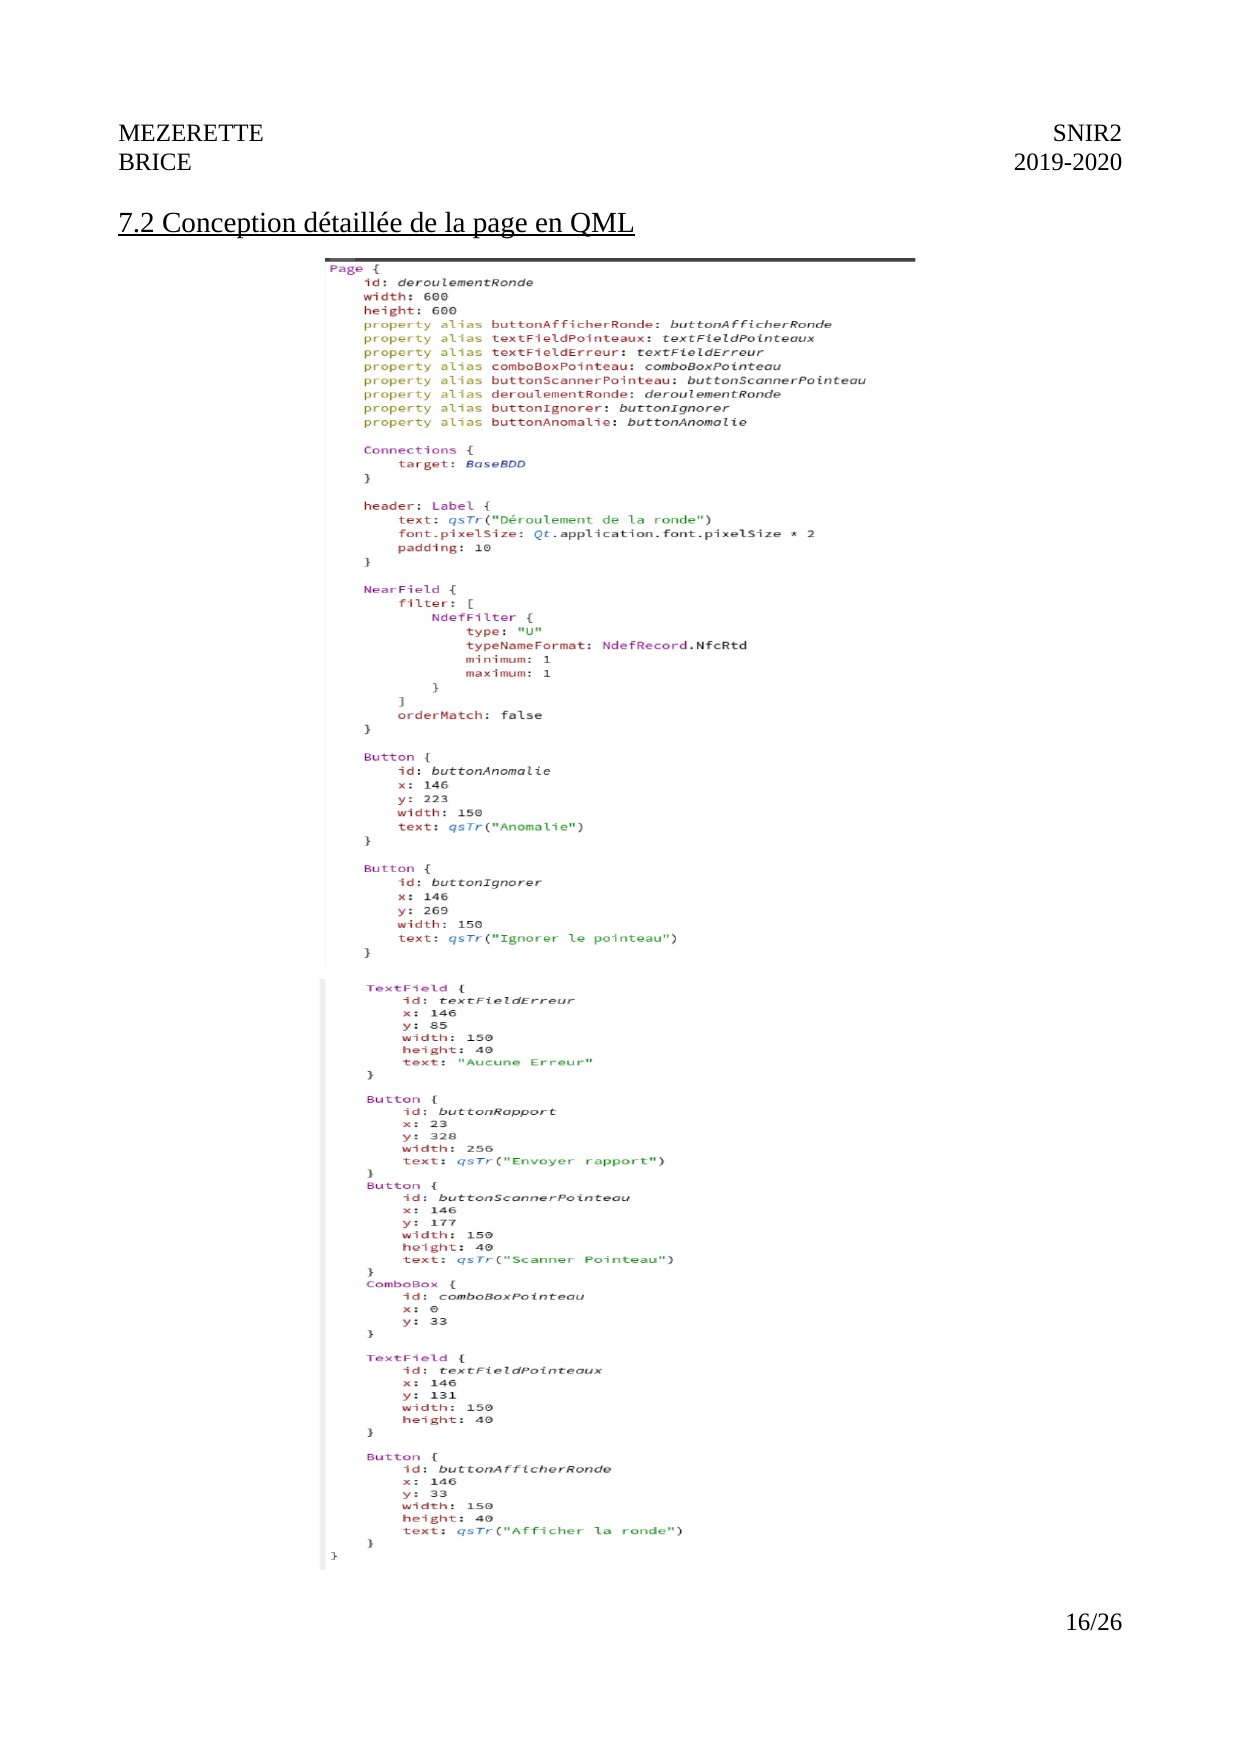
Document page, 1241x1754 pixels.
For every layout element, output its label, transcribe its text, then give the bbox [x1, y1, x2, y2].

text 7.2 Conception détaillée de la page en QML [118, 205, 1122, 239]
picture [319, 979, 851, 1570]
picture [325, 258, 916, 967]
